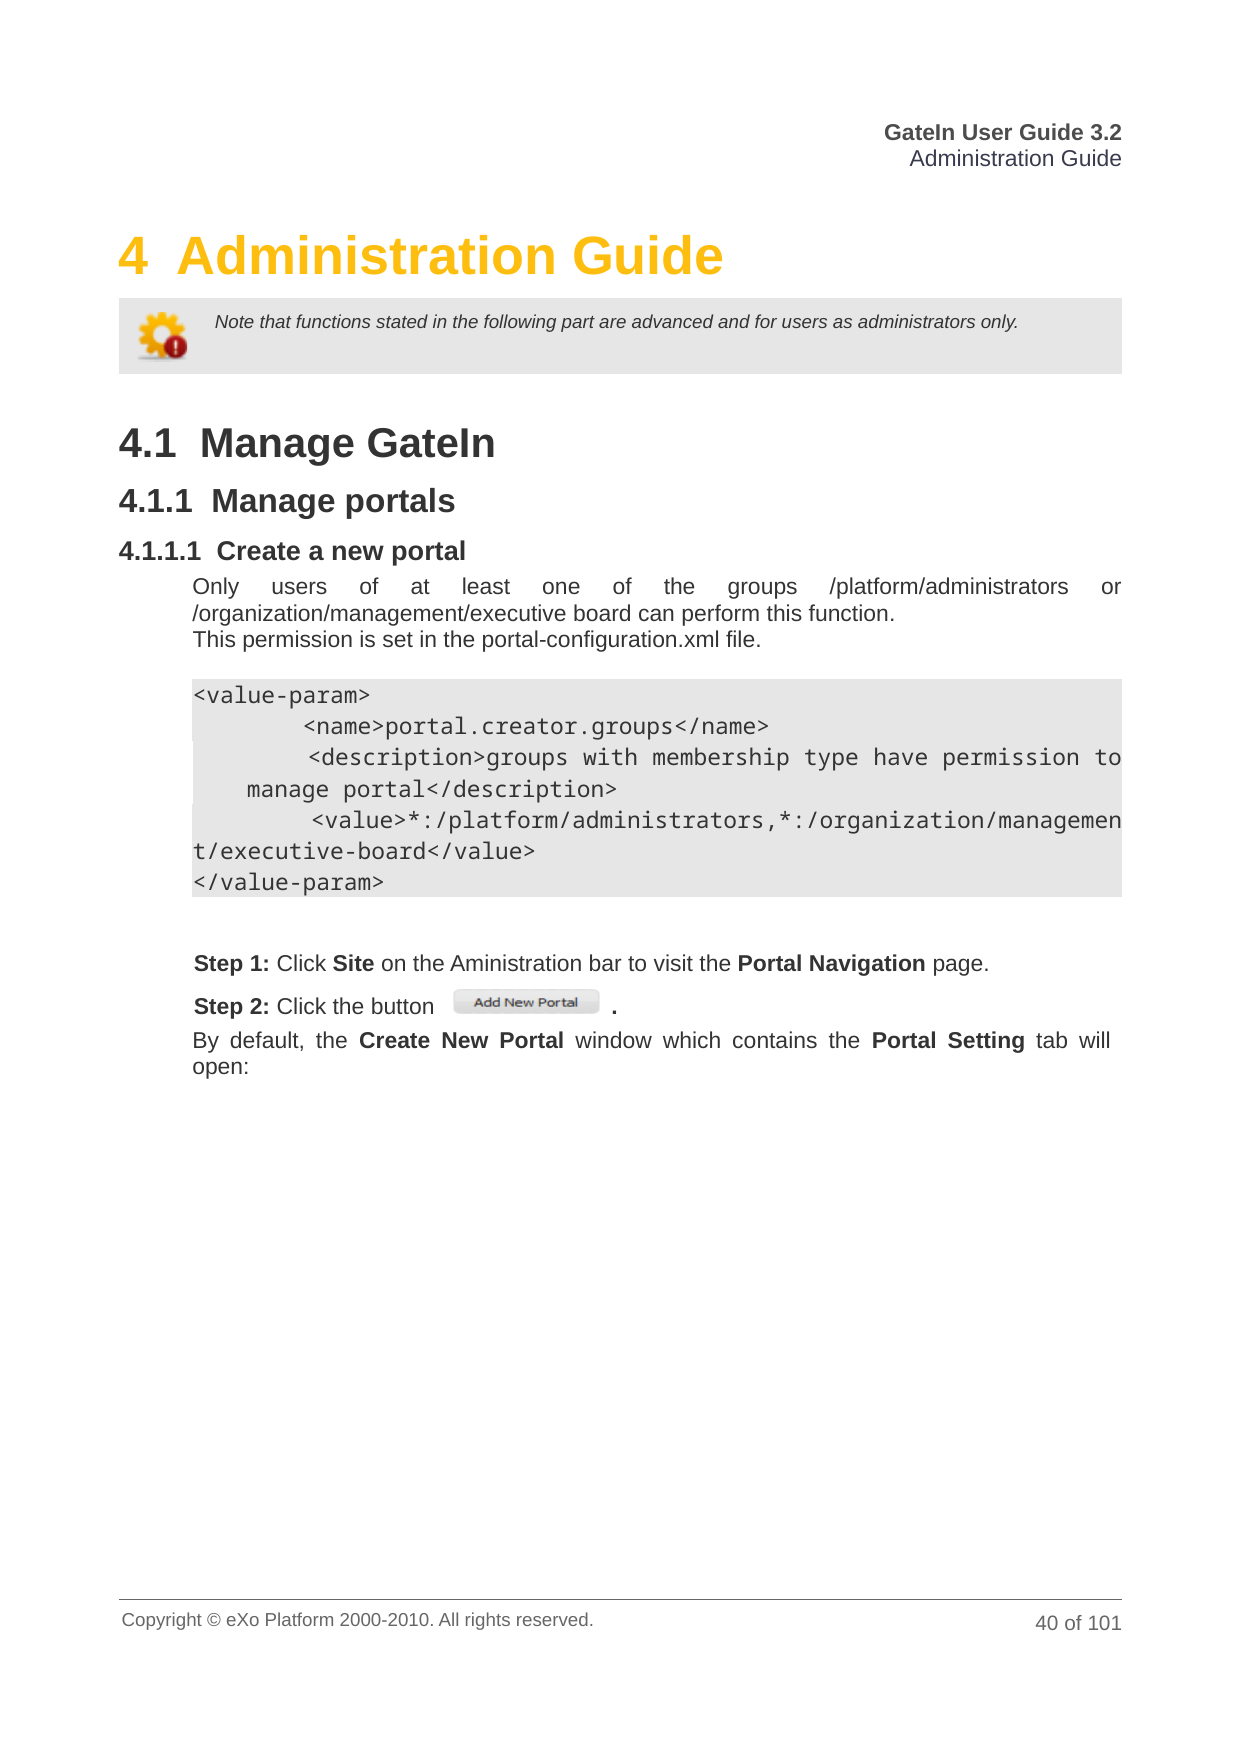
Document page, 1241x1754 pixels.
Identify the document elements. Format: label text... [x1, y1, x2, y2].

table_header [119, 298, 209, 374]
text This permission is set in the portal-configuration.xml file. [192, 626, 1122, 652]
text <value>*:/platform/administrators,*:/organization/management/executive-board</value> [192, 804, 1122, 866]
picture [448, 984, 604, 1020]
text By default, the Create New Portal window which contains the Portal Setting tab will open: [118, 1027, 1122, 1079]
list </value-param> [192, 866, 1122, 897]
picture [137, 312, 188, 362]
text <name>portal.creator.groups</name> [192, 710, 1122, 741]
text Only users of at least one of the groups /platform/administrators or /organization/management/executive board can perform this function. [192, 573, 1122, 626]
table_header Note that functions stated in the following part are advanced and for users as administrators only. [209, 298, 1122, 374]
subtitle Manage portals [118, 481, 1122, 519]
subtitle Administration Guide [118, 223, 1122, 286]
list Step 2: Click the button . [156, 977, 1122, 1027]
text <description>groups with membership type have permission to manage portal</description> [193, 741, 1122, 804]
subtitle Manage GateIn [118, 418, 1122, 466]
subtitle Create a new portal [118, 534, 1122, 566]
list Step 1: Click Site on the Aministration bar to visit the Portal Navigation page. [156, 950, 1122, 977]
text <value-param> [192, 679, 1122, 710]
